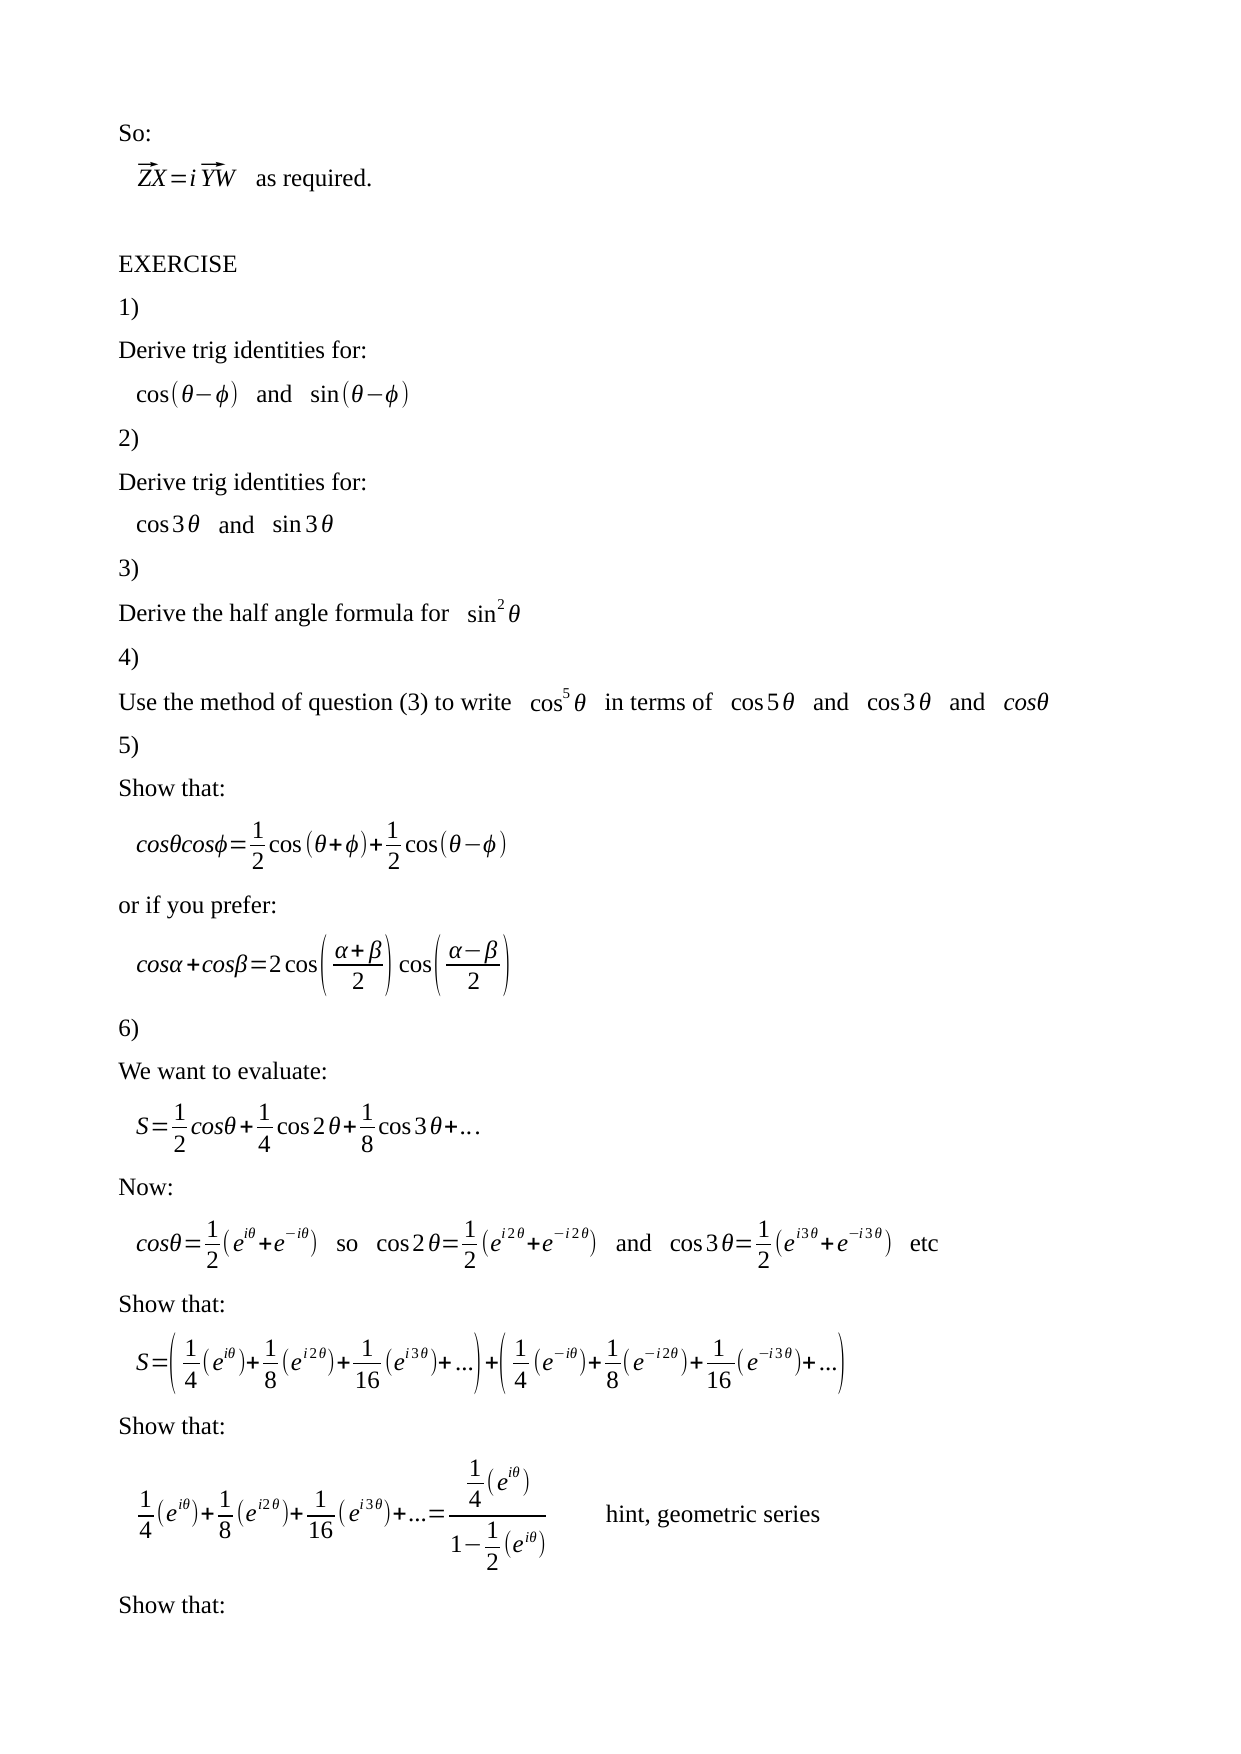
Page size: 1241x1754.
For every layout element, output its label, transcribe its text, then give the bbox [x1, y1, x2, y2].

text 5) [118, 730, 1122, 759]
text Now: [118, 1172, 1122, 1201]
text Derive trig identities for: [118, 467, 1122, 495]
text soandetc [118, 1215, 1122, 1274]
text 3) [118, 553, 1122, 582]
text and [118, 510, 1122, 538]
text So: [118, 118, 1122, 147]
text Show that: [118, 1411, 1122, 1440]
text Derive the half angle formula for [118, 596, 1122, 627]
text 2) [118, 423, 1122, 452]
text Use the method of question (3) to writein terms ofandand [118, 685, 1122, 716]
text Show that: [118, 1289, 1122, 1317]
text 6) [118, 1013, 1122, 1041]
text or if you prefer: [118, 890, 1122, 919]
text 1) [118, 292, 1122, 321]
text Derive trig identities for: [118, 336, 1122, 364]
text Show that: [118, 773, 1122, 802]
text EXERCISE [118, 249, 1122, 278]
text as required. [118, 161, 1122, 192]
text and [118, 379, 1122, 409]
text We want to evaluate: [118, 1056, 1122, 1084]
text 4) [118, 642, 1122, 670]
text hint, geometric series [118, 1454, 1122, 1576]
text Show that: [118, 1590, 1122, 1619]
